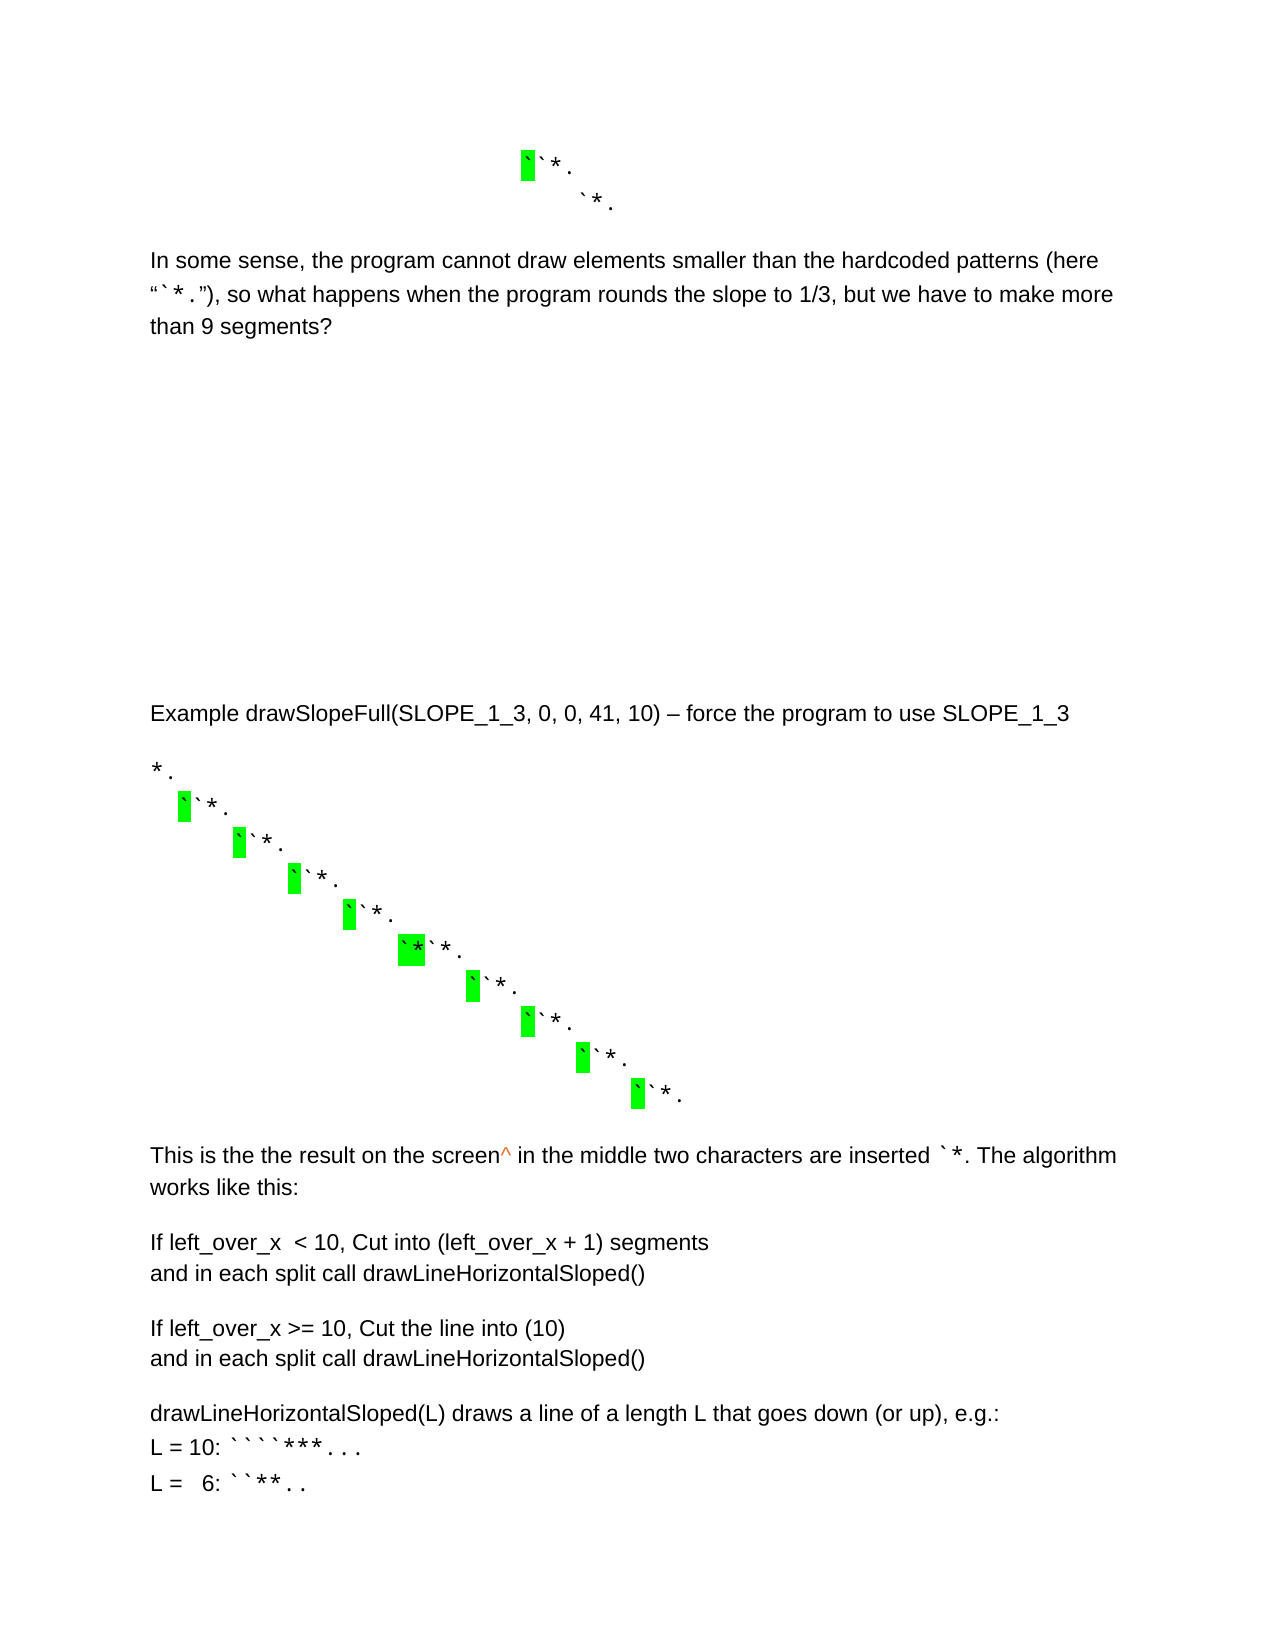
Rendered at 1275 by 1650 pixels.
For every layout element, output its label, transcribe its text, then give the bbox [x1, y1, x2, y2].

text If left_over_x < 10, Cut into (left_over_x + 1) segments and in each split call drawLineHorizontalSloped() [150, 1229, 1125, 1286]
text ``*. `*. [150, 150, 1125, 217]
text *. ``*. ``*. ``*. ``*. `*`*. ``*. ``*. ``*. ``*. [150, 755, 1125, 1109]
text This is the the result on the screen^ in the middle two characters are inserted `*. The algorithm works like this: [150, 1139, 1125, 1201]
text Example drawSlopeFull(SLOPE_1_3, 0, 0, 41, 10) – force the program to use SLOPE_1_3 [150, 699, 1125, 726]
text drawLineHorizontalSloped(L) draws a line of a length L that goes down (or up), e.g.: L = 10: ````***... L = 6: ``**.. [150, 1400, 1125, 1498]
text If left_over_x >= 10, Cut the line into (10) and in each split call drawLineHorizontalSloped() [150, 1315, 1125, 1371]
text In some sense, the program cannot draw elements smaller than the hardcoded patterns (here “`*.”), so what happens when the program rounds the slope to 1/3, but we have to make more than 9 segments? [150, 247, 1125, 339]
